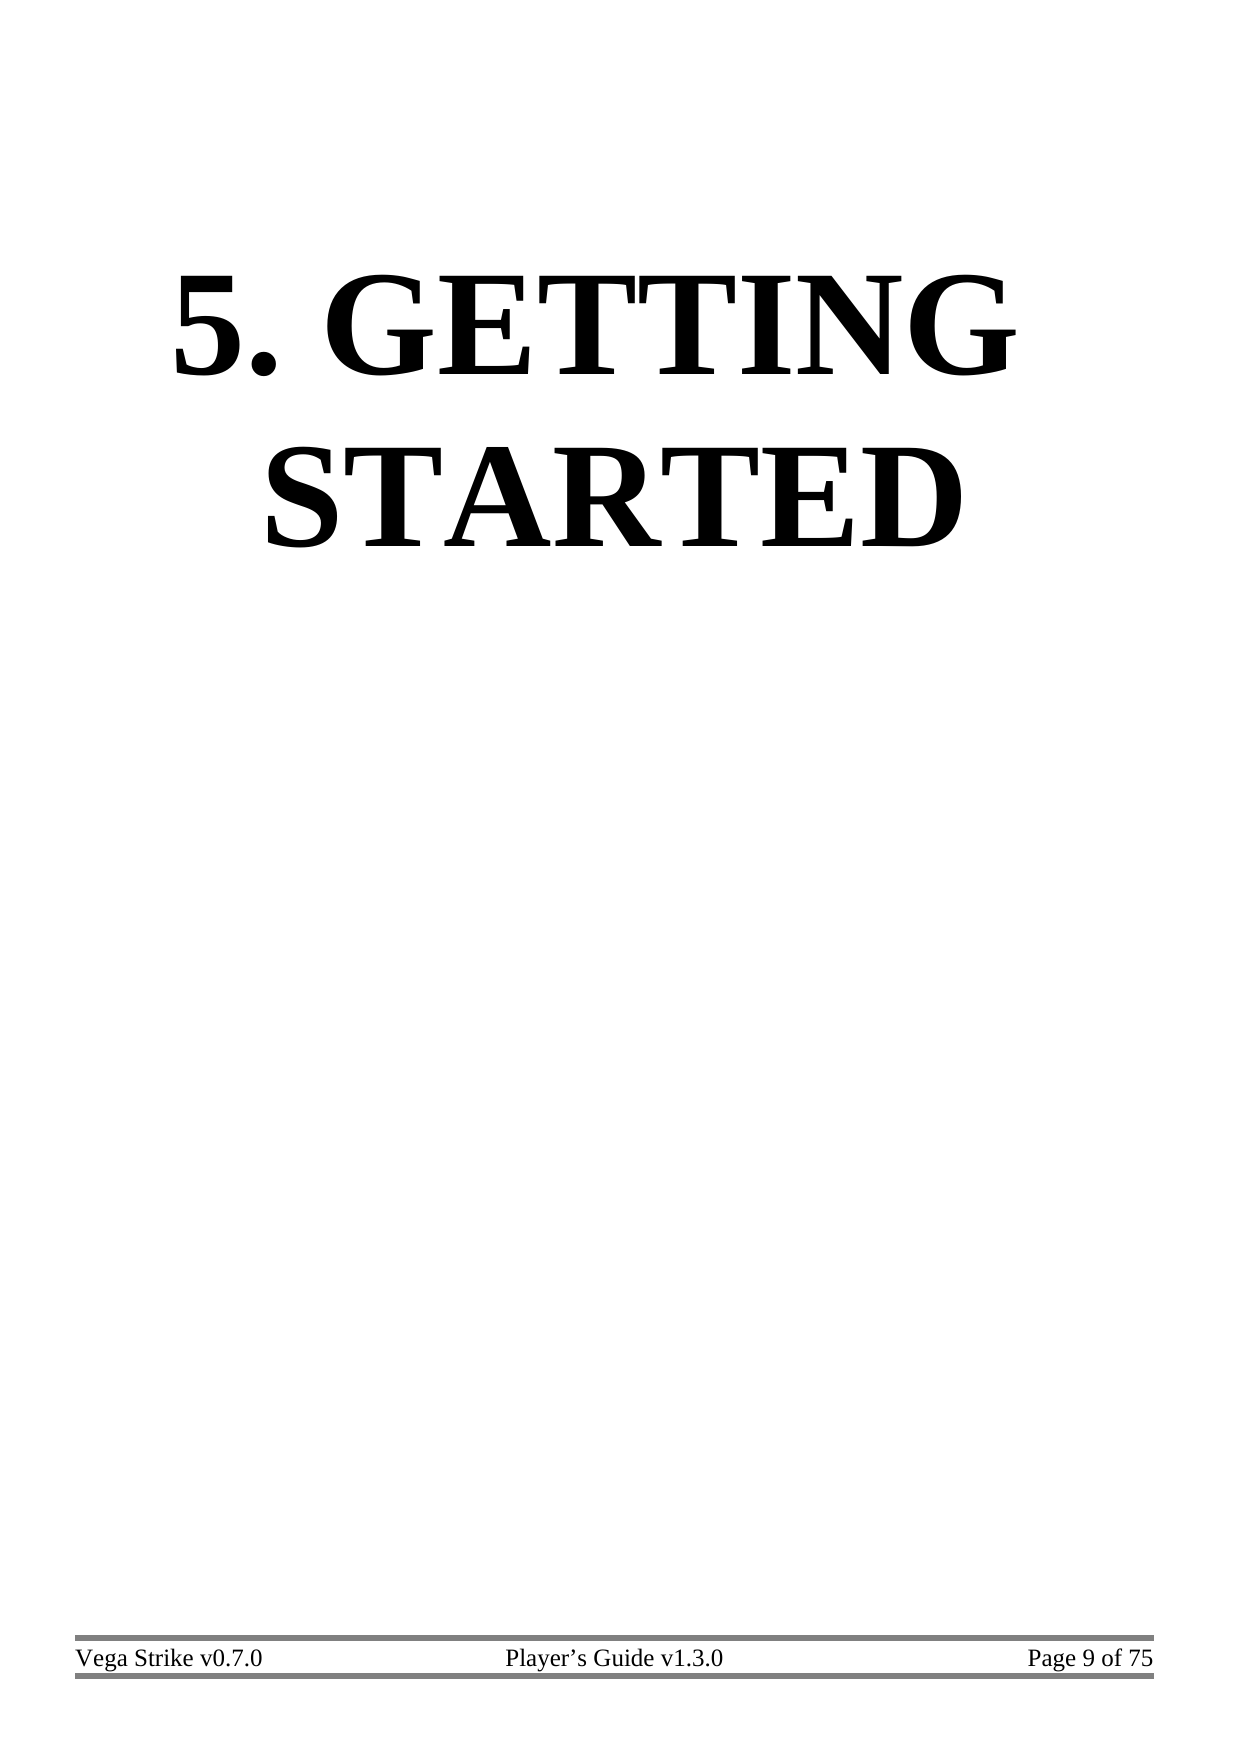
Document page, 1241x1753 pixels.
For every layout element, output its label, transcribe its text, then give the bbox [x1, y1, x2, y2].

subtitle 5. GETTING STARTED [75, 234, 1154, 752]
